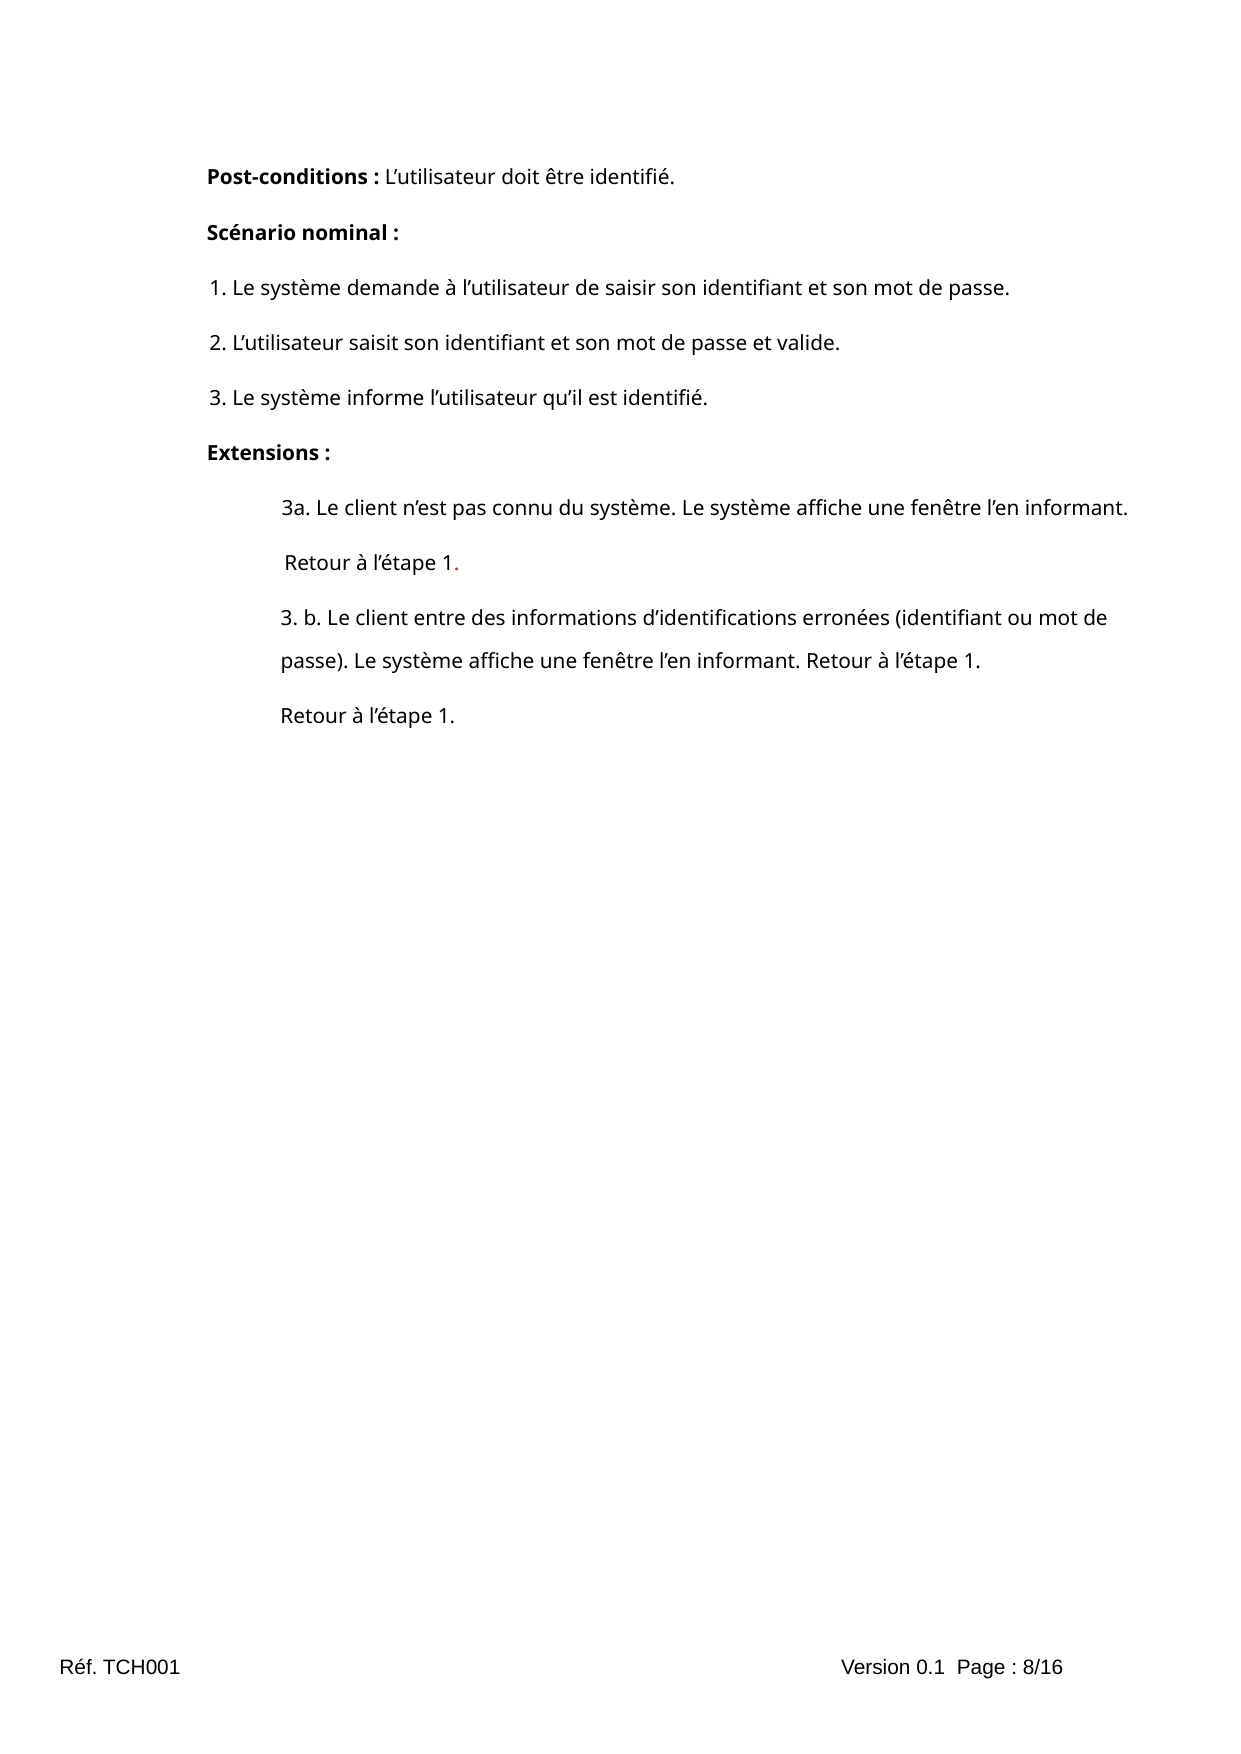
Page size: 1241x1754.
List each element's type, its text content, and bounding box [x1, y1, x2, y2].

text 1. Le système demande à l’utilisateur de saisir son identifiant et son mot de passe. [207, 273, 1181, 301]
text 3a. Le client n’est pas connu du système. Le système affiche une fenêtre l’en informant. [280, 493, 1181, 522]
text 3. b. Le client entre des informations d’identifications erronées (identifiant ou mot de passe). Le système affiche une fenêtre l’en informant. Retour à l’étape 1. [280, 603, 1181, 674]
text 2. L’utilisateur saisit son identifiant et son mot de passe et valide. [207, 328, 1181, 356]
text Scénario nominal : [207, 218, 1181, 246]
text Retour à l’étape 1. [207, 701, 1181, 729]
text 3. Le système informe l’utilisateur qu’il est identifié. [207, 383, 1181, 411]
text Retour à l’étape 1. [207, 548, 1181, 577]
text Post-conditions : L’utilisateur doit être identifié. [207, 162, 1181, 191]
text Extensions : [207, 438, 1181, 466]
